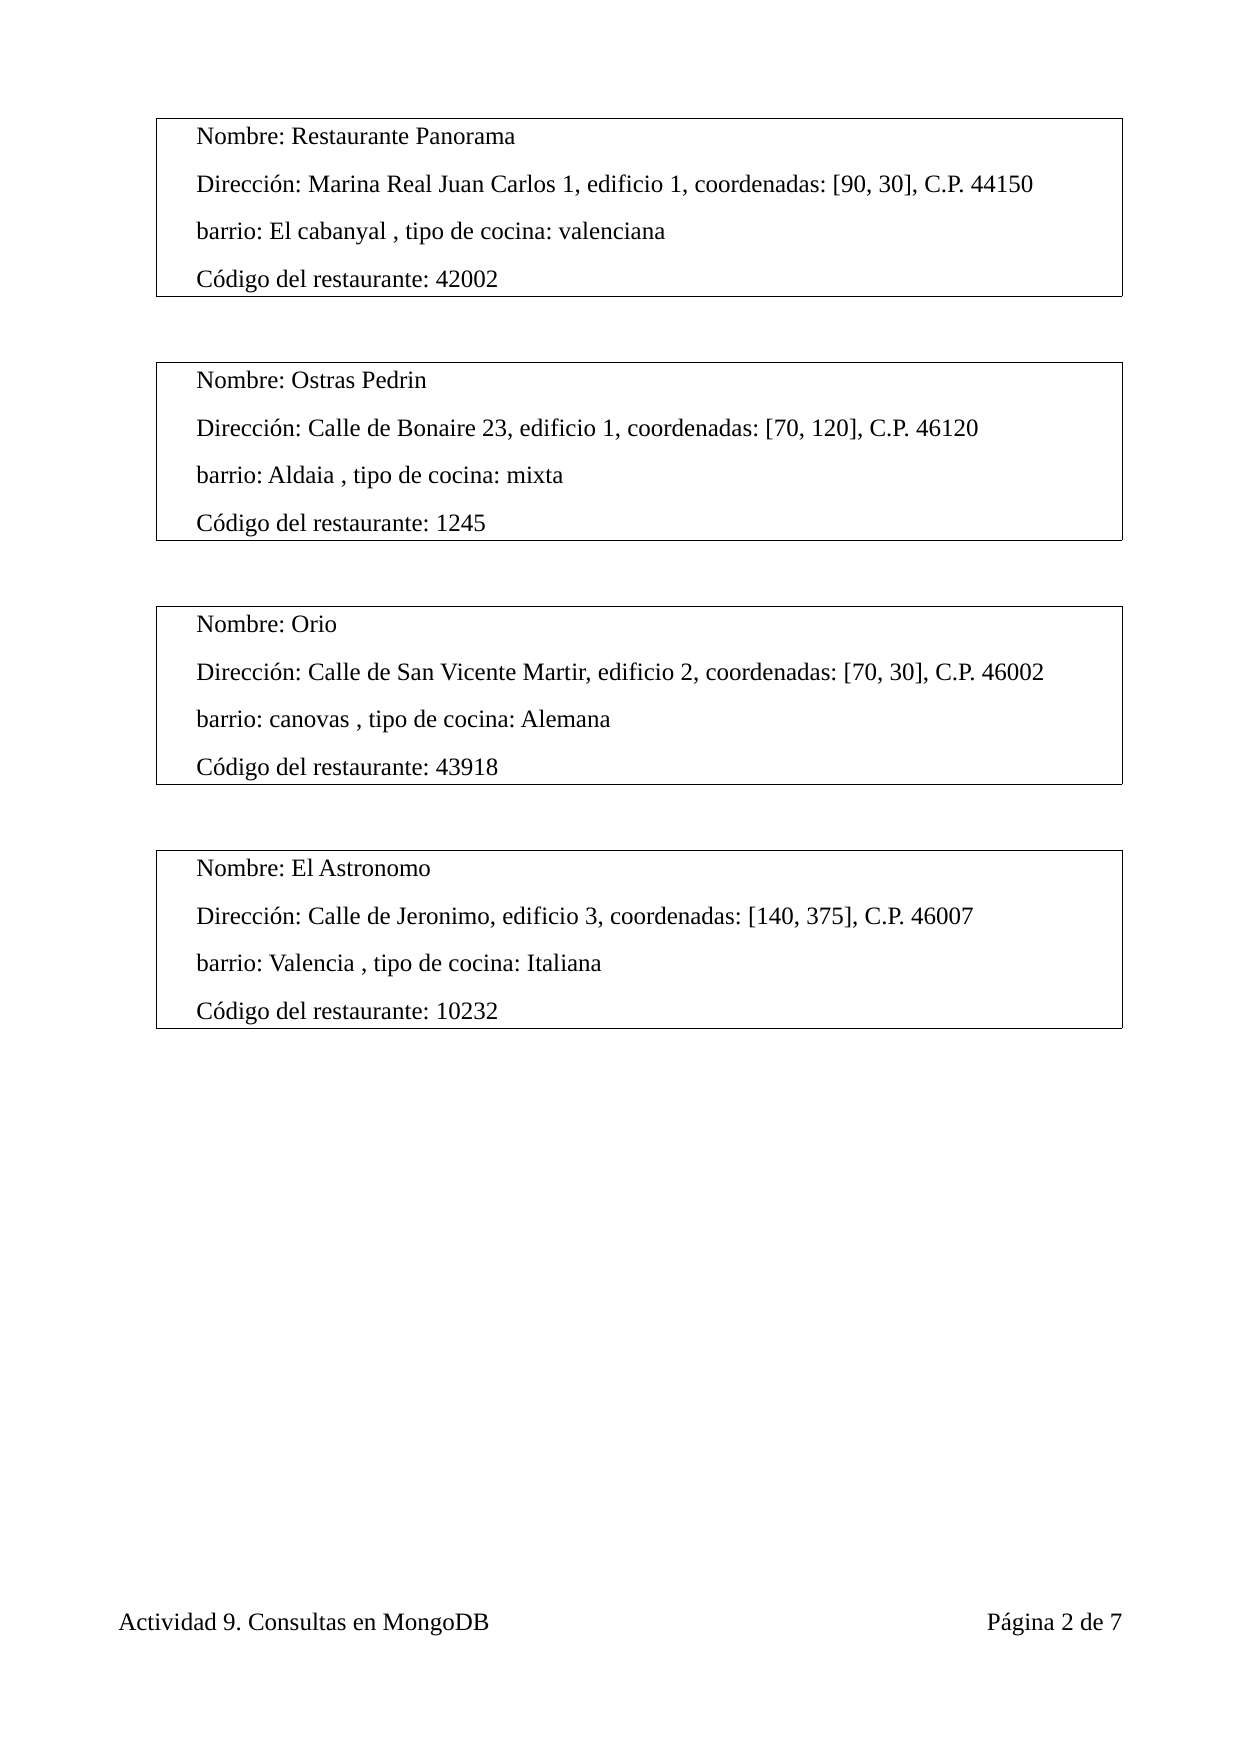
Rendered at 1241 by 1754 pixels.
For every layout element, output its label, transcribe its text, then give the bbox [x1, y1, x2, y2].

list Código del restaurante: 10232 [157, 993, 1122, 1028]
list Dirección: Calle de Bonaire 23, edificio 1, coordenadas: [70, 120], C.P. 46120 [157, 410, 1122, 442]
list Dirección: Calle de San Vicente Martir, edificio 2, coordenadas: [70, 30], C.P. 46002 [157, 654, 1122, 686]
list Código del restaurante: 1245 [157, 505, 1122, 540]
list barrio: Valencia , tipo de cocina: Italiana [157, 946, 1122, 977]
list Nombre: Ostras Pedrin [157, 363, 1122, 394]
list Dirección: Marina Real Juan Carlos 1, edificio 1, coordenadas: [90, 30], C.P. 44150 [157, 166, 1122, 197]
list Nombre: El Astronomo [157, 851, 1122, 882]
list Nombre: Orio [157, 607, 1122, 638]
list Dirección: Calle de Jeronimo, edificio 3, coordenadas: [140, 375], C.P. 46007 [157, 898, 1122, 930]
list Nombre: Restaurante Panorama [157, 119, 1122, 150]
list barrio: canovas , tipo de cocina: Alemana [157, 701, 1122, 733]
list barrio: Aldaia , tipo de cocina: mixta [157, 457, 1122, 489]
list barrio: El cabanyal , tipo de cocina: valenciana [157, 213, 1122, 245]
list Código del restaurante: 43918 [157, 749, 1122, 784]
list Código del restaurante: 42002 [157, 261, 1122, 296]
